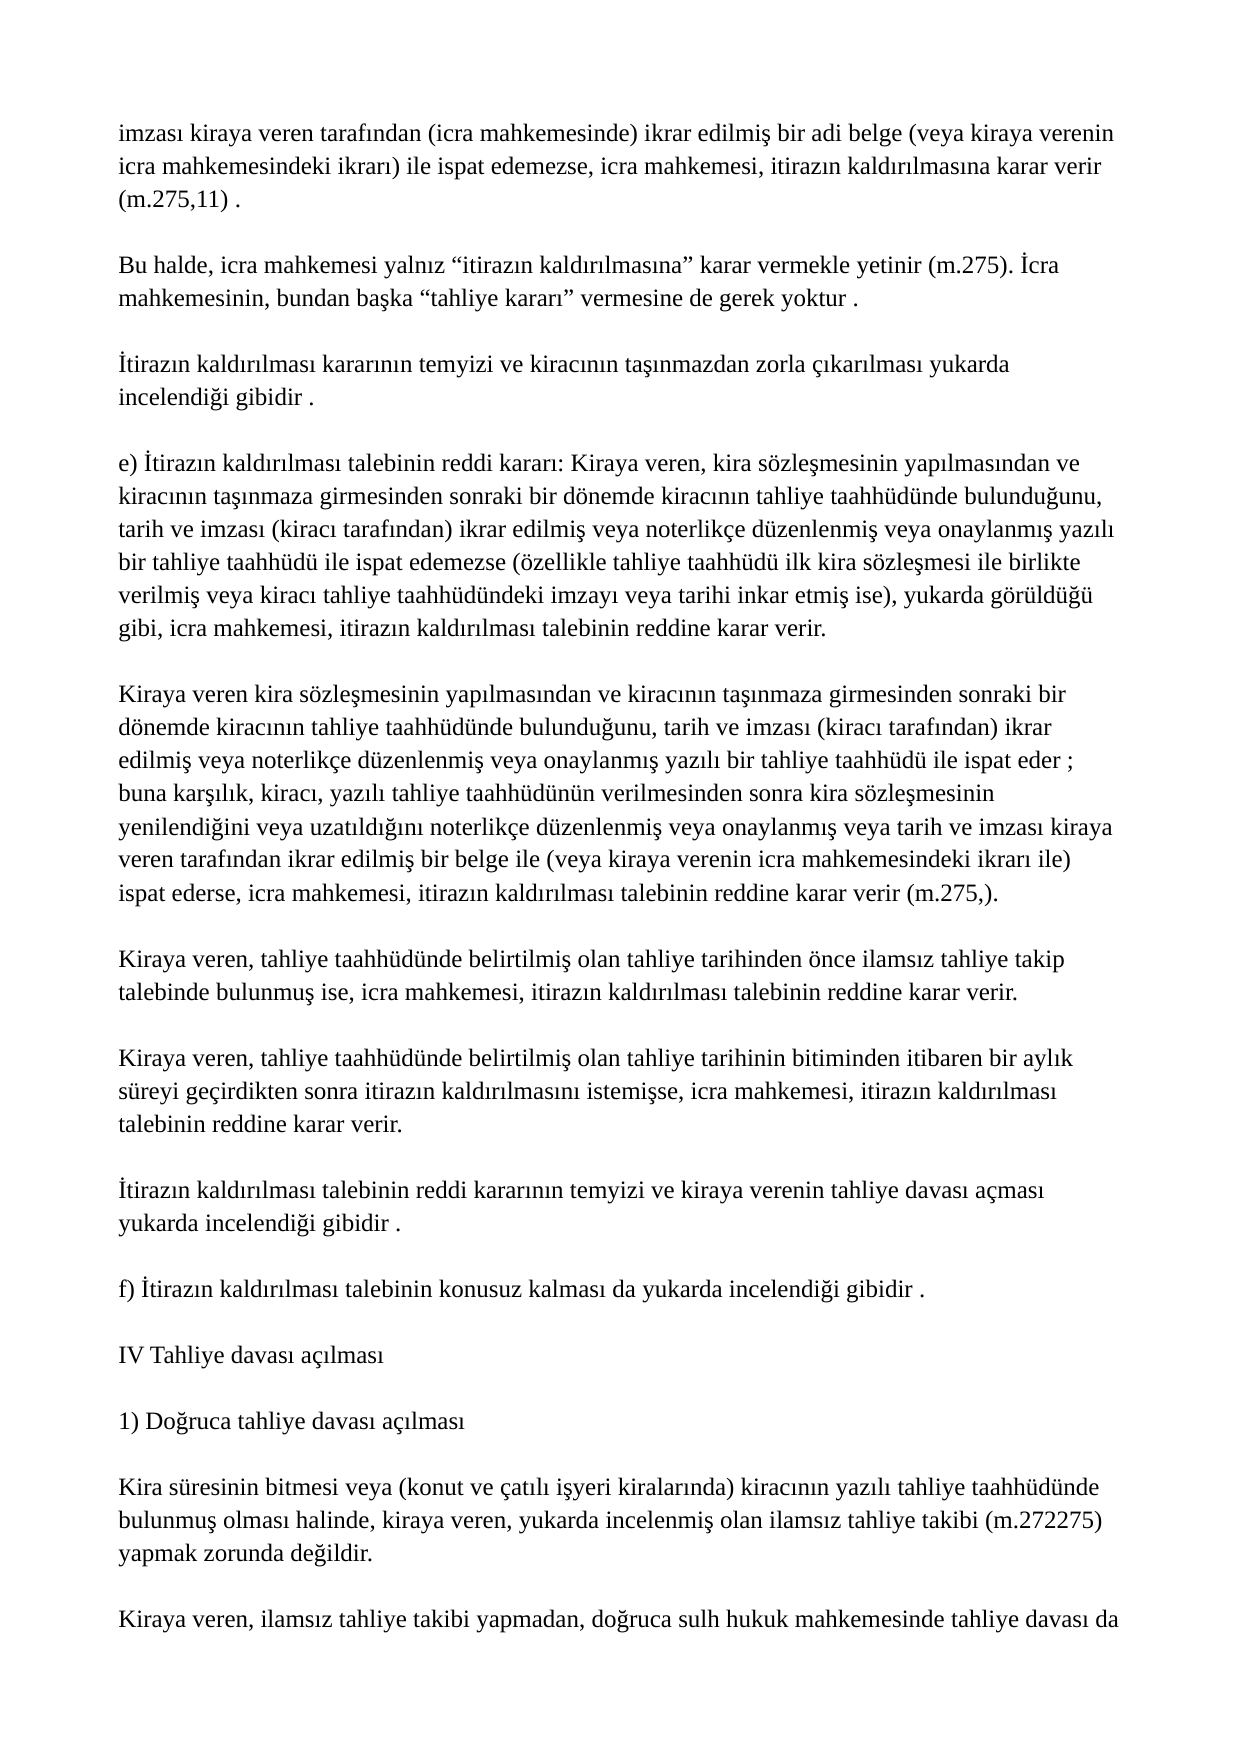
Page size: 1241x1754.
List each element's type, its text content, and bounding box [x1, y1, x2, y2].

text imzası kiraya veren tarafından (icra mahkemesinde) ikrar edilmiş bir adi belge (veya kiraya verenin icra mahkemesindeki ikrarı) ile ispat edemezse, icra mahkemesi, itirazın kaldırılmasına karar verir (m.275,11) . Bu halde, icra mahkemesi yalnız “itirazın kaldırılmasına” karar vermekle yetinir (m.275). İcra mahkemesinin, bundan başka “tahliye kararı” vermesine de gerek yoktur . İtirazın kaldırılması kararının temyizi ve kiracının taşınmazdan zorla çıkarılması yukarda incelendiği gibidir . e) İtirazın kaldırılması talebinin reddi kararı: Kiraya veren, kira sözleşmesinin yapılmasından ve kiracının taşınmaza girmesinden sonraki bir dönemde kiracının tahliye taahhüdünde bulunduğunu, tarih ve imzası (kiracı tarafından) ikrar edilmiş veya noterlikçe düzenlenmiş veya onaylanmış yazılı bir tahliye taahhüdü ile ispat edemezse (özellikle tahliye taahhüdü ilk kira sözleşmesi ile birlikte verilmiş veya kiracı tahliye taahhüdündeki imzayı veya tarihi inkar etmiş ise), yukarda görüldüğü gibi, icra mahkemesi, itirazın kaldırılması talebinin reddine karar verir. Kiraya veren kira sözleşmesinin yapılmasından ve kiracının taşınmaza girmesinden sonraki bir dönemde kiracının tahliye taahhüdünde bulunduğunu, tarih ve imzası (kiracı tarafından) ikrar edilmiş veya noterlikçe düzenlenmiş veya onaylanmış yazılı bir tahliye taahhüdü ile ispat eder ; buna karşılık, kiracı, yazılı tahliye taahhüdünün verilmesinden sonra kira sözleşmesinin yenilendiğini veya uzatıldığını noterlikçe düzenlenmiş veya onaylanmış veya tarih ve imzası kiraya veren tarafından ikrar edilmiş bir belge ile (veya kiraya verenin icra mahkemesindeki ikrarı ile) ispat ederse, icra mahkemesi, itirazın kaldırılması talebinin reddine karar verir (m.275,). Kiraya veren, tahliye taahhüdünde belirtilmiş olan tahliye tarihinden önce ilamsız tahliye takip talebinde bulunmuş ise, icra mahkemesi, itirazın kaldırılması talebinin reddine karar verir. Kiraya veren, tahliye taahhüdünde belirtilmiş olan tahliye tarihinin bitiminden itibaren bir aylık süreyi geçirdikten sonra itirazın kaldırılmasını istemişse, icra mahkemesi, itirazın kaldırılması talebinin reddine karar verir. İtirazın kaldırılması talebinin reddi kararının temyizi ve kiraya verenin tahliye davası açması yukarda incelendiği gibidir . f) İtirazın kaldırılması talebinin konusuz kalması da yukarda incelendiği gibidir . IV Tahliye davası açılması 1) Doğruca tahliye davası açılması Kira süresinin bitmesi veya (konut ve çatılı işyeri kiralarında) kiracının yazılı tahliye taahhüdünde bulunmuş olması halinde, kiraya veren, yukarda incelenmiş olan ilamsız tahliye takibi (m.272275) yapmak zorunda değildir. Kiraya veren, ilamsız tahliye takibi yapmadan, doğruca sulh hukuk mahkemesinde tahliye davası da [118, 118, 1122, 1633]
